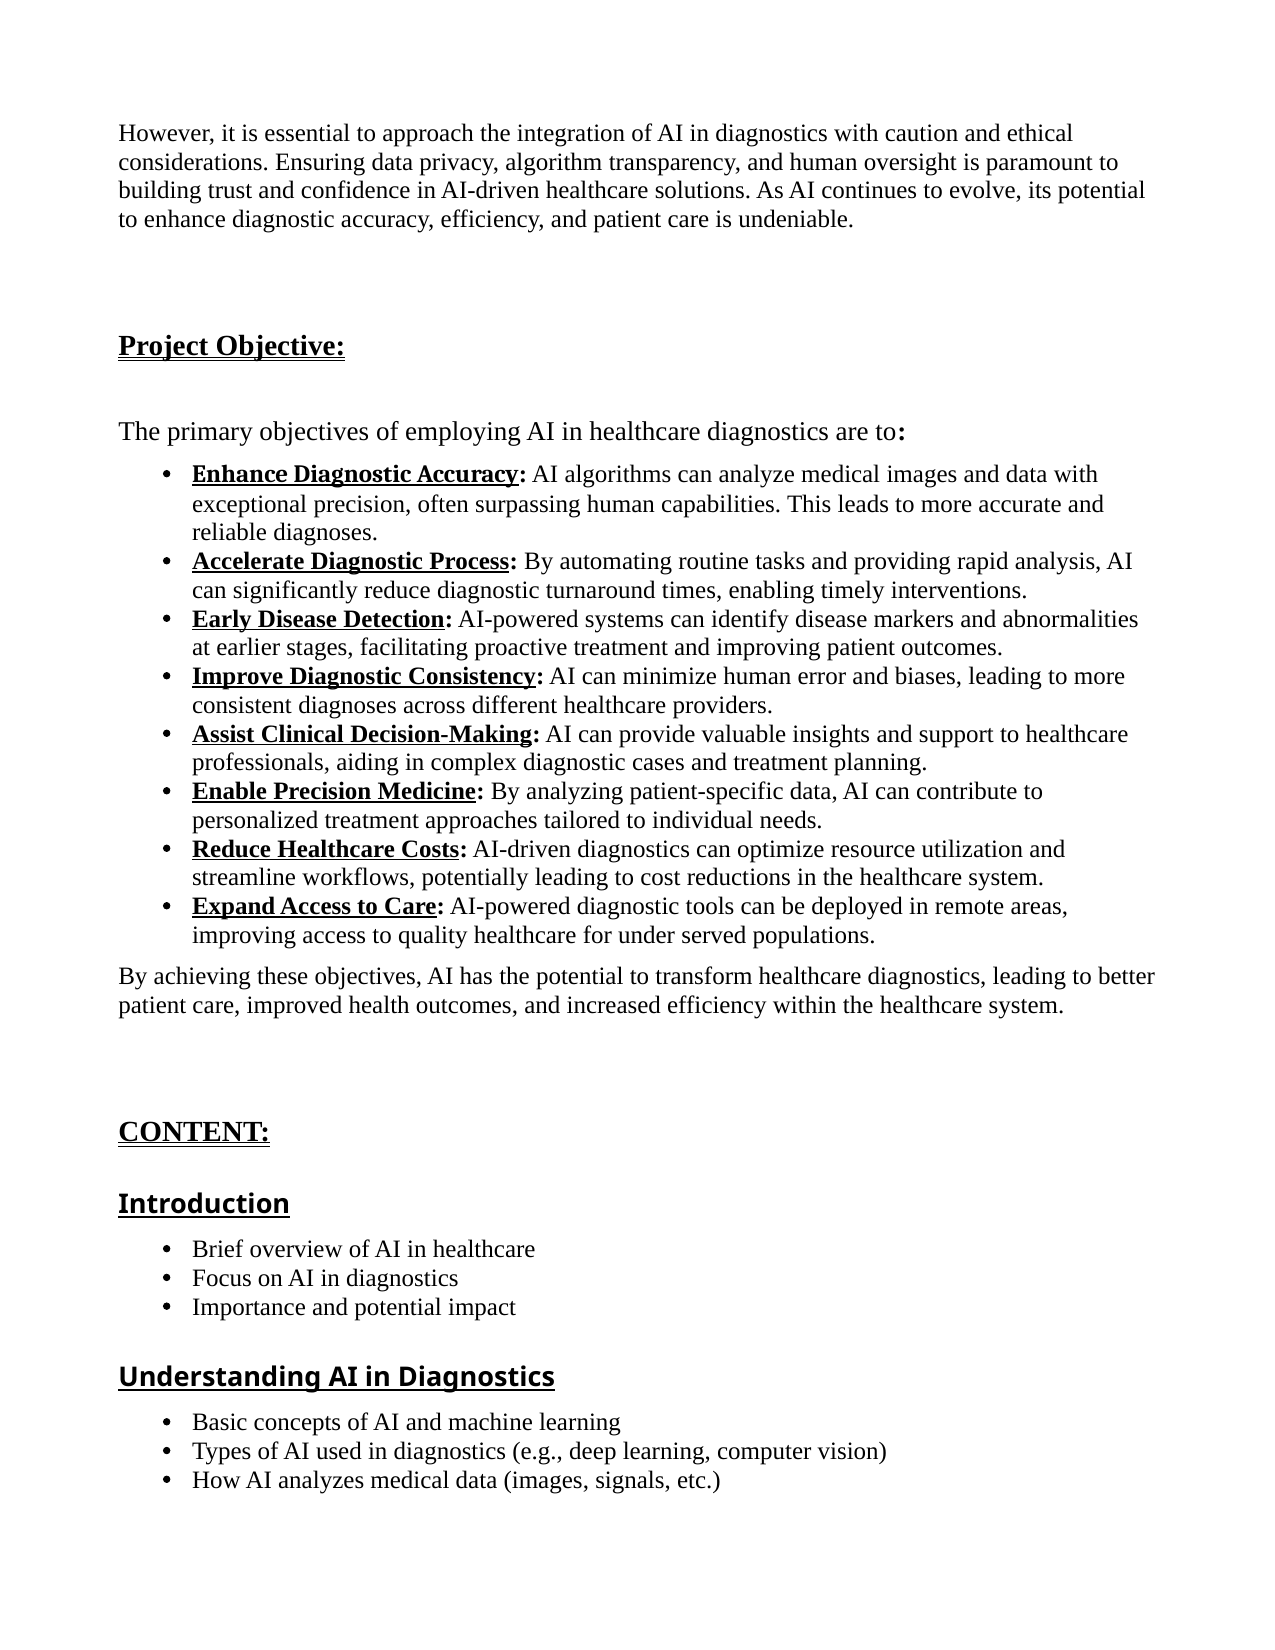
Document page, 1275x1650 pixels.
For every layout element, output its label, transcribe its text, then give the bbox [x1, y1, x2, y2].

list Assist Clinical Decision-Making: AI can provide valuable insights and support to healthcare professionals, aiding in complex diagnostic cases and treatment planning. [162, 719, 1157, 776]
list Reduce Healthcare Costs: AI-driven diagnostics can optimize resource utilization and streamline workflows, potentially leading to cost reductions in the healthcare system. [162, 834, 1157, 891]
list How AI analyzes medical data (images, signals, etc.) [162, 1465, 1157, 1493]
list Enable Precision Medicine: By analyzing patient-specific data, AI can contribute to personalized treatment approaches tailored to individual needs. [162, 776, 1157, 834]
list Brief overview of AI in healthcare [162, 1234, 1157, 1263]
text By achieving these objectives, AI has the potential to transform healthcare diagnostics, leading to better patient care, improved health outcomes, and increased efficiency within the healthcare system. [118, 961, 1157, 1019]
list Early Disease Detection: AI-powered systems can identify disease markers and abnormalities at earlier stages, facilitating proactive treatment and improving patient outcomes. [162, 604, 1157, 661]
list Enhance Diagnostic Accuracy: AI algorithms can analyze medical images and data with exceptional precision, often surpassing human capabilities. This leads to more accurate and reliable diagnoses. [162, 459, 1157, 546]
list Basic concepts of AI and machine learning [162, 1407, 1157, 1436]
list Accelerate Diagnostic Process: By automating routine tasks and providing rapid analysis, AI can significantly reduce diagnostic turnaround times, enabling timely interventions. [162, 546, 1157, 604]
text However, it is essential to approach the integration of AI in diagnostics with caution and ethical considerations. Ensuring data privacy, algorithm transparency, and human oversight is paramount to building trust and confidence in AI-driven healthcare solutions. As AI continues to evolve, its potential to enhance diagnostic accuracy, efficiency, and patient care is undeniable. [118, 118, 1157, 233]
subtitle Introduction [118, 1185, 1157, 1222]
list Improve Diagnostic Consistency: AI can minimize human error and biases, leading to more consistent diagnoses across different healthcare providers. [162, 661, 1157, 719]
text The primary objectives of employing AI in healthcare diagnostics are to: [118, 415, 1157, 447]
list Types of AI used in diagnostics (e.g., deep learning, computer vision) [162, 1436, 1157, 1465]
list Expand Access to Care: AI-powered diagnostic tools can be deployed in remote areas, improving access to quality healthcare for under served populations. [162, 891, 1157, 949]
subtitle Understanding AI in Diagnostics [118, 1358, 1157, 1395]
text CONTENT: [118, 1114, 1157, 1147]
list Importance and potential impact [162, 1292, 1157, 1320]
list Focus on AI in diagnostics [162, 1263, 1157, 1292]
text Project Objective: [118, 328, 1157, 362]
